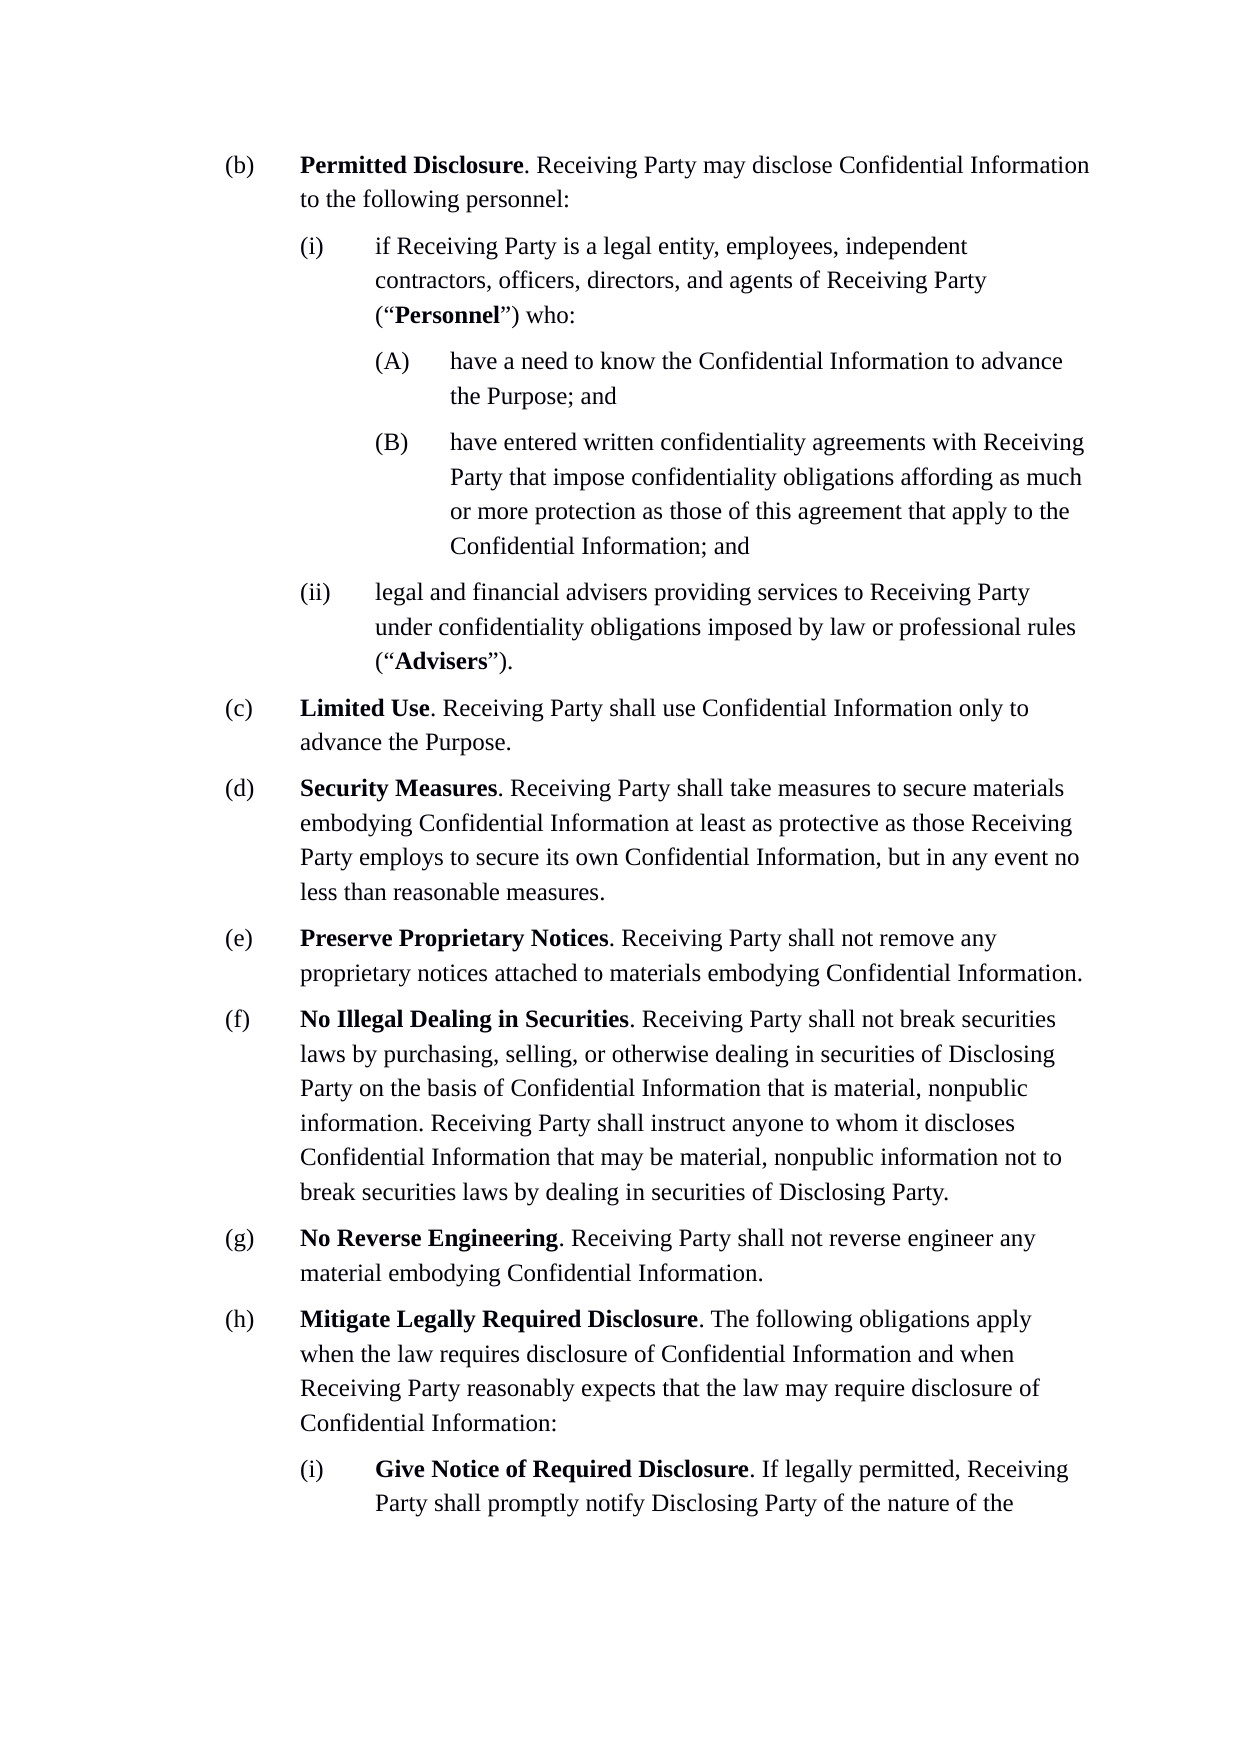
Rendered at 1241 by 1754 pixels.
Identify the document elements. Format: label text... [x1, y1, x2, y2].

text (B) have entered written confidentiality agreements with Receiving Party that impose confidentiality obligations affording as much or more protection as those of this agreement that apply to the Confidential Information; and [375, 427, 1090, 559]
text (b) Permitted Disclosure. Receiving Party may disclose Confidential Information to the following personnel: [225, 150, 1090, 213]
text (i) if Receiving Party is a legal entity, employees, independent contractors, officers, directors, and agents of Receiving Party (“Personnel”) who: [300, 231, 1090, 329]
text (h) Mitigate Legally Required Disclosure. The following obligations apply when the law requires disclosure of Confidential Information and when Receiving Party reasonably expects that the law may require disclosure of Confidential Information: [225, 1304, 1090, 1436]
text (c) Limited Use. Receiving Party shall use Confidential Information only to advance the Purpose. [225, 693, 1090, 756]
text (ii) legal and financial advisers providing services to Receiving Party under confidentiality obligations imposed by law or professional rules (“Advisers”). [300, 577, 1090, 675]
text (d) Security Measures. Receiving Party shall take measures to secure materials embodying Confidential Information at least as protective as those Receiving Party employs to secure its own Confidential Information, but in any event no less than reasonable measures. [225, 773, 1090, 906]
text (f) No Illegal Dealing in Securities. Receiving Party shall not break securities laws by purchasing, selling, or otherwise dealing in securities of Disclosing Party on the basis of Confidential Information that is material, nonpublic information. Receiving Party shall instruct anyone to whom it discloses Confidential Information that may be material, nonpublic information not to break securities laws by dealing in securities of Disclosing Party. [225, 1004, 1090, 1206]
text (i) Give Notice of Required Disclosure. If legally permitted, Receiving Party shall promptly notify Disclosing Party of the nature of the [300, 1454, 1090, 1517]
text (A) have a need to know the Confidential Information to advance the Purpose; and [375, 346, 1090, 409]
text (e) Preserve Proprietary Notices. Receiving Party shall not remove any proprietary notices attached to materials embodying Confidential Information. [225, 923, 1090, 987]
text (g) No Reverse Engineering. Receiving Party shall not reverse engineer any material embodying Confidential Information. [225, 1223, 1090, 1286]
